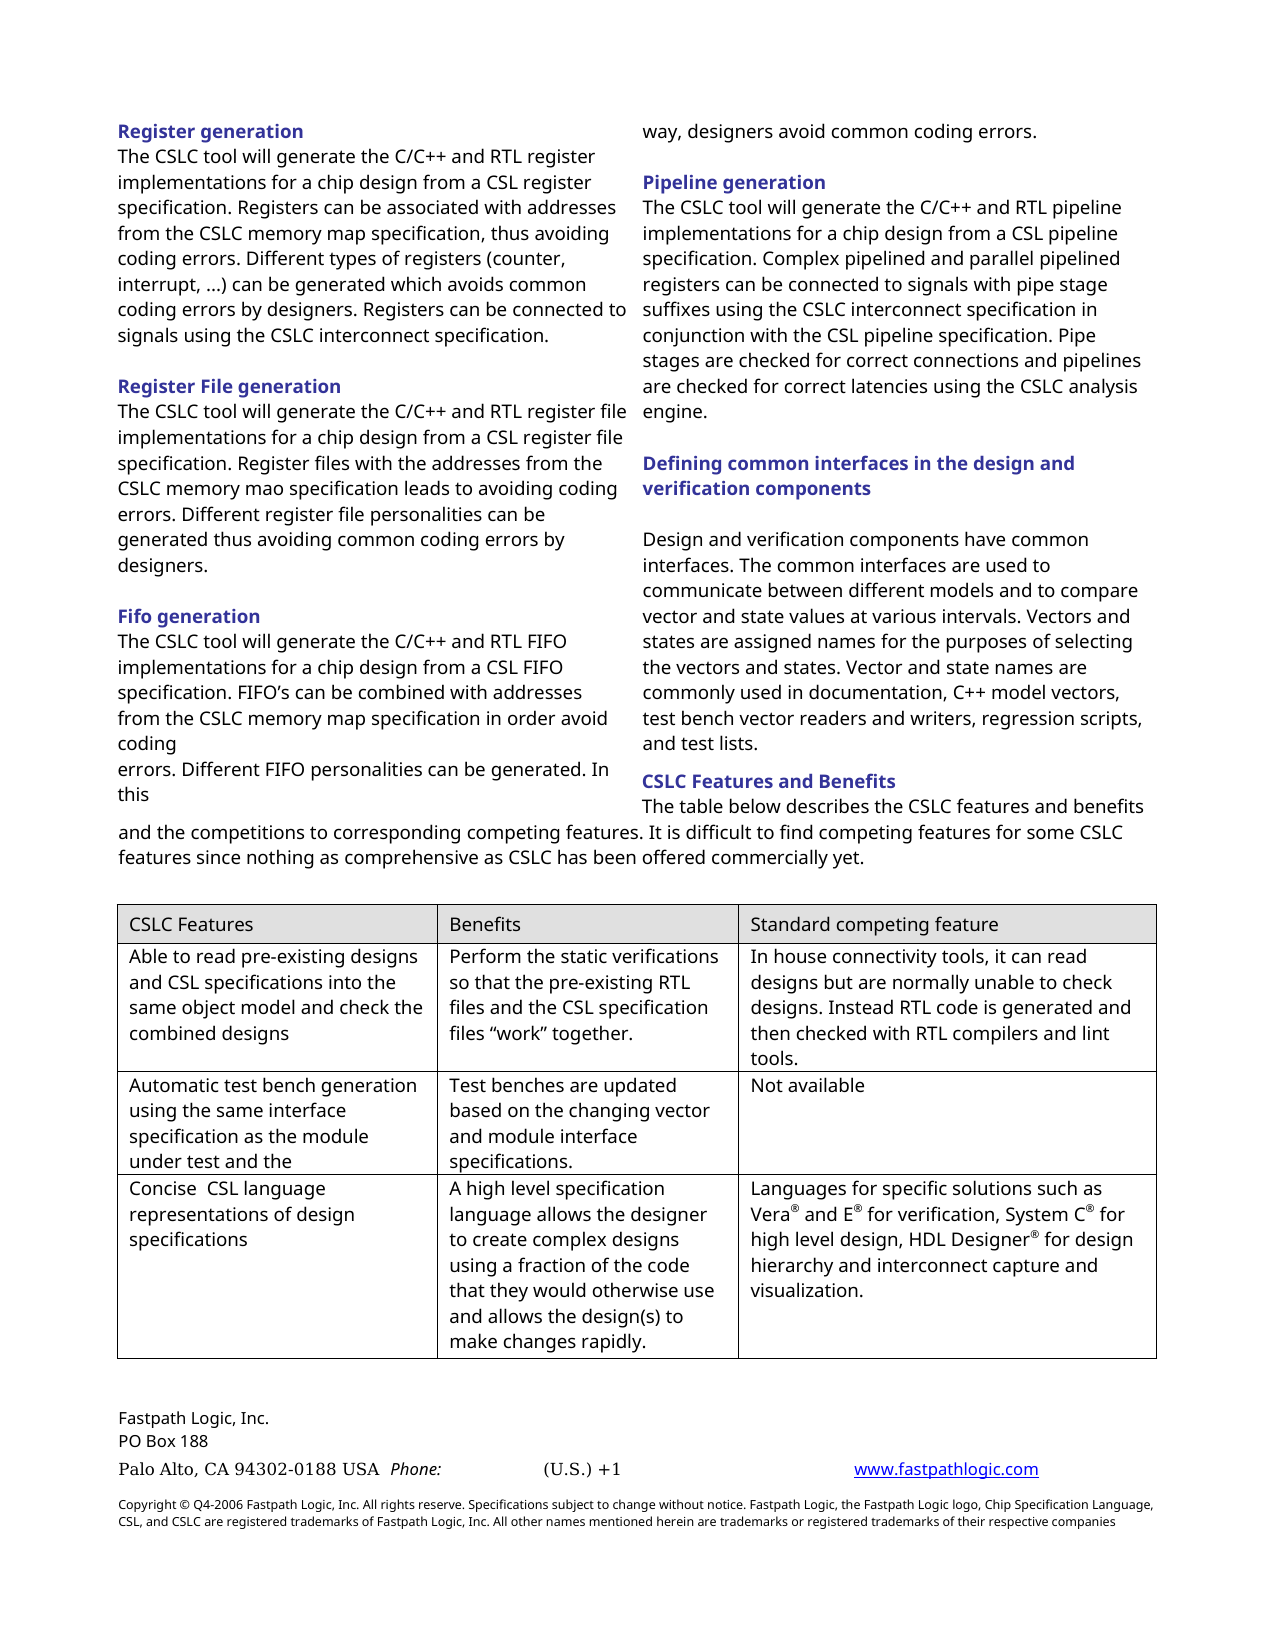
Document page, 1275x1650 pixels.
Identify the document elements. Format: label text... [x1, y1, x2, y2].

text way, designers avoid common coding errors. [642, 118, 1155, 144]
text Fifo generation The CSLC tool will generate the C/C++ and RTL FIFO implementations for a chip design from a CSL FIFO specification. FIFO’s can be combined with addresses from the CSLC memory map specification in order avoid coding errors. Different FIFO personalities can be generated. In this [117, 603, 630, 807]
text Register generation [117, 118, 630, 144]
text CSLC Features and Benefits [630, 118, 1157, 793]
text Register File generation [117, 373, 630, 399]
table_cell Not available [739, 1072, 1156, 1174]
table_cell Perform the static verifications so that the pre-existing RTL files and the CSL specification files “work” together. [438, 944, 738, 1071]
table_cell Able to read pre-existing designs and CSL specifications into the same object model and check the combined designs [118, 944, 437, 1071]
table_header Benefits [438, 905, 738, 943]
table_header Standard competing feature [739, 905, 1156, 943]
text The CSLC tool will generate the C/C++ and RTL register file implementations for a chip design from a CSL register file specification. Register files with the addresses from the CSLC memory mao specification leads to avoiding coding errors. Different register file personalities can be generated thus avoiding common coding errors by designers. [117, 399, 630, 577]
table_cell A high level specification language allows the designer to create complex designs using a fraction of the code that they would otherwise use and allows the design(s) to make changes rapidly. [438, 1175, 738, 1358]
table_cell Concise CSL language representations of design specifications [118, 1175, 437, 1358]
table_cell In house connectivity tools, it can read designs but are normally unable to check designs. Instead RTL code is generated and then checked with RTL compilers and lint tools. [739, 944, 1156, 1071]
table_header CSLC Features [118, 905, 437, 943]
table_cell Test benches are updated based on the changing vector and module interface specifications. [438, 1072, 738, 1174]
text Design and verification components have common interfaces. The common interfaces are used to communicate between different models and to compare vector and state values at various intervals. Vectors and states are assigned names for the purposes of selecting the vectors and states. Vector and state names are commonly used in documentation, C++ model vectors, test bench vector readers and writers, regression scripts, and test lists. [642, 526, 1155, 756]
text The CSLC tool will generate the C/C++ and RTL register implementations for a chip design from a CSL register specification. Registers can be associated with addresses from the CSLC memory map specification, thus avoiding coding errors. Different types of registers (counter, interrupt, ...) can be generated which avoids common coding errors by designers. Registers can be connected to signals using the CSLC interconnect specification. [117, 144, 630, 348]
table_cell Automatic test bench generation using the same interface specification as the module under test and the [118, 1072, 437, 1174]
text The table below describes the CSLC features and benefits and the competitions to corresponding competing features. It is difficult to find competing features for some CSLC features since nothing as comprehensive as CSLC has been offered commercially yet. [118, 793, 1157, 870]
text Pipeline generation The CSLC tool will generate the C/C++ and RTL pipeline implementations for a chip design from a CSL pipeline specification. Complex pipelined and parallel pipelined registers can be connected to signals with pipe stage suffixes using the CSLC interconnect specification in conjunction with the CSL pipeline specification. Pipe stages are checked for correct connections and pipelines are checked for correct latencies using the CSLC analysis engine. Defining common interfaces in the design and verification components [642, 169, 1155, 526]
table_cell Languages for specific solutions such as Vera® and E® for verification, System C® for high level design, HDL Designer® for design hierarchy and interconnect capture and visualization. [739, 1175, 1156, 1358]
